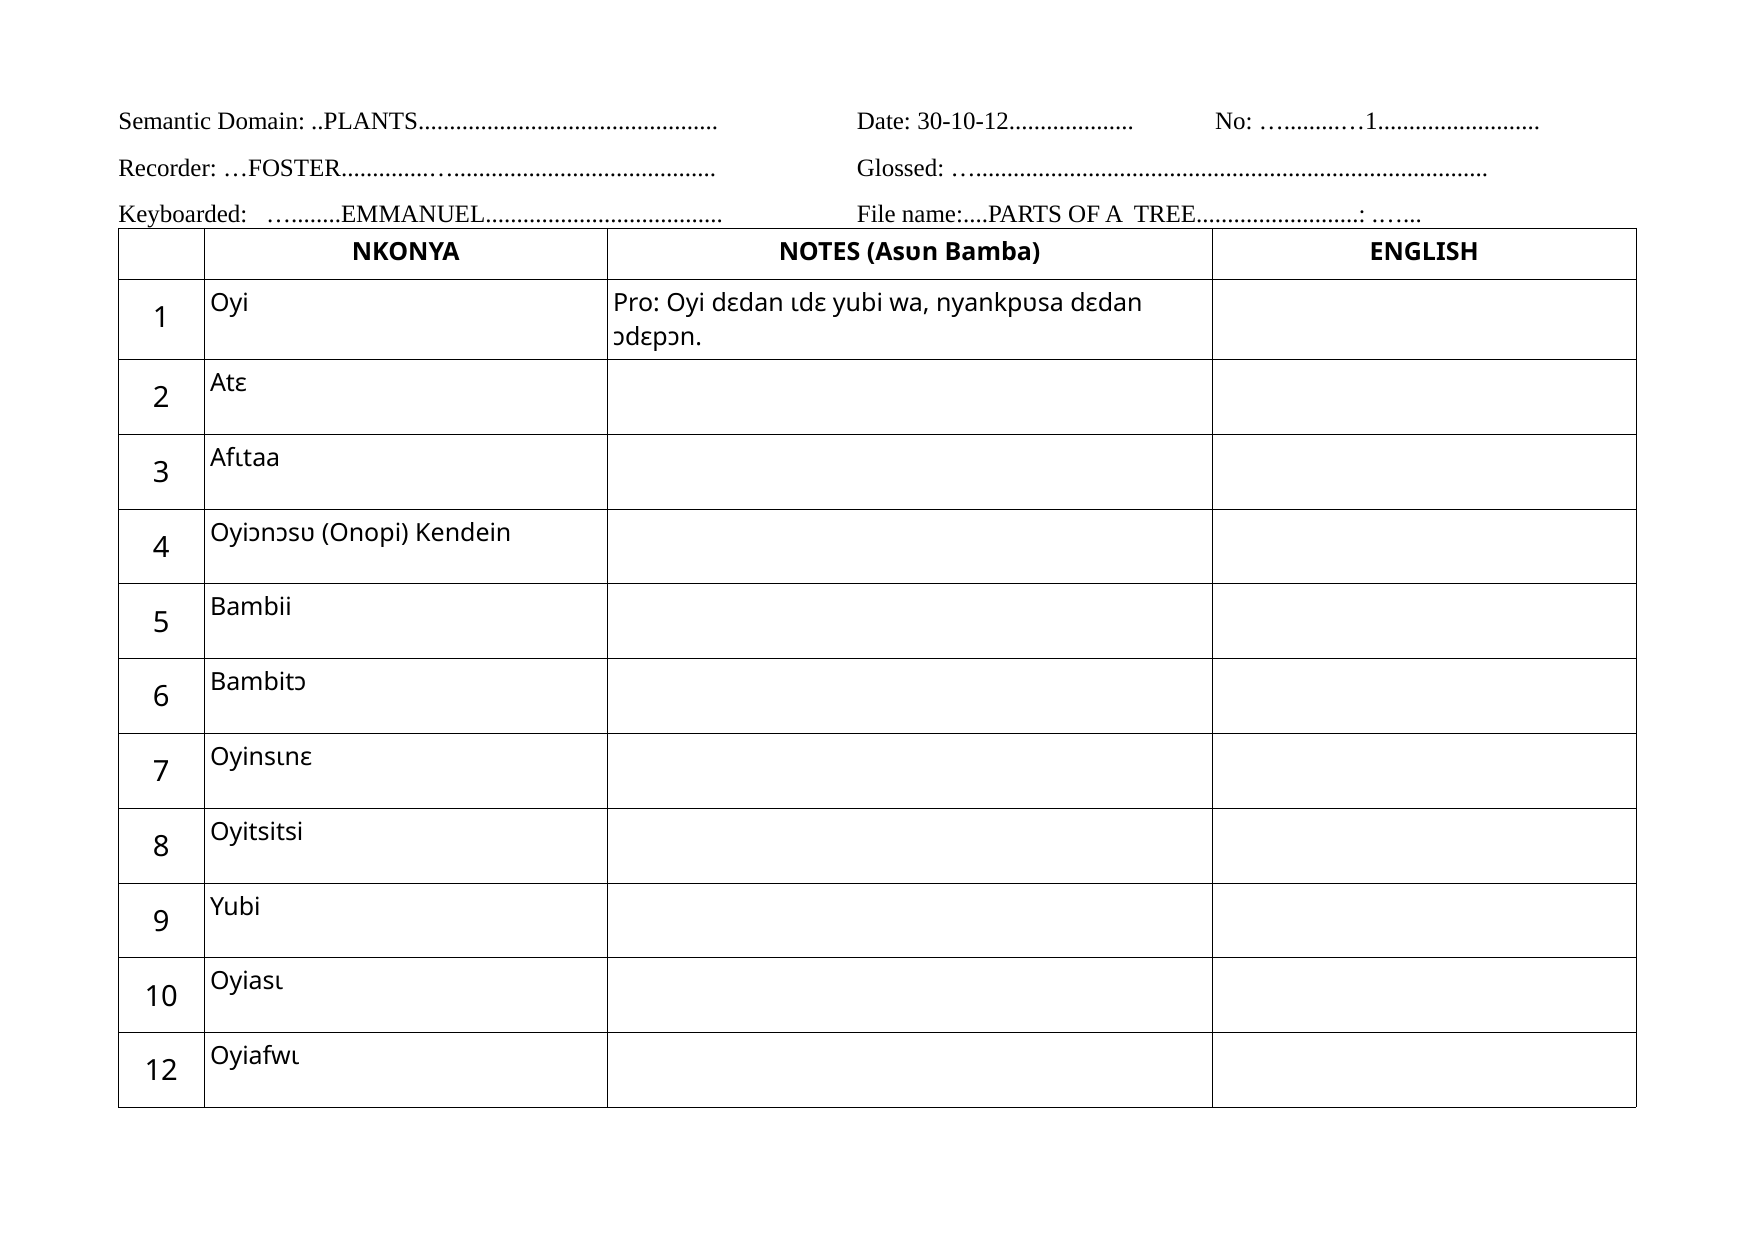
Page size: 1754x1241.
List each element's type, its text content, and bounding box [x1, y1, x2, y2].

table_cell [608, 510, 1212, 583]
table_cell 2 [119, 360, 204, 434]
table_cell 8 [119, 809, 204, 882]
table_cell [1213, 734, 1636, 808]
table_header NOTES (Asʋn Bamba) [608, 229, 1212, 279]
table_cell [1213, 1033, 1636, 1107]
table_cell Oyiɔnɔsʋ (Onopi) Kendein [205, 510, 607, 583]
table_cell 9 [119, 884, 204, 957]
table_cell [608, 1033, 1212, 1107]
table_cell 3 [119, 435, 204, 508]
table_cell Oyi [205, 280, 607, 359]
table_cell 5 [119, 584, 204, 658]
table_cell [1213, 510, 1636, 583]
table_cell [1213, 659, 1636, 733]
table_cell [608, 435, 1212, 508]
table_cell [608, 734, 1212, 808]
text Recorder: …FOSTER..............….......................................... Glossed: ….................................................................................. [118, 153, 1636, 181]
table_cell Bambitɔ [205, 659, 607, 733]
text Semantic Domain: ..PLANTS................................................ Date: 30-10-12.................... No: ….........…1.......................... [118, 106, 1636, 135]
table_cell 7 [119, 734, 204, 808]
table_header [119, 229, 204, 279]
table_cell 4 [119, 510, 204, 583]
table_cell [1213, 809, 1636, 882]
table_header ENGLISH [1213, 229, 1636, 279]
table_cell Afɩtaa [205, 435, 607, 508]
table_cell [1213, 360, 1636, 434]
table_cell [608, 884, 1212, 957]
table_cell Yubi [205, 884, 607, 957]
table_cell [608, 659, 1212, 733]
table_cell [1213, 280, 1636, 359]
table_cell Oyiafwɩ [205, 1033, 607, 1107]
table_cell [1213, 958, 1636, 1032]
table_cell 6 [119, 659, 204, 733]
table_cell [1213, 435, 1636, 508]
table_cell 1 [119, 280, 204, 359]
table_cell [1213, 584, 1636, 658]
table_cell Oyitsitsi [205, 809, 607, 882]
table_cell Oyinsɩnɛ [205, 734, 607, 808]
table_cell [608, 809, 1212, 882]
table_header NKONYA [205, 229, 607, 279]
table_cell [1213, 884, 1636, 957]
table_cell 10 [119, 958, 204, 1032]
table_cell Pro: Oyi dɛdan ɩdɛ yubi wa, nyankpʋsa dɛdan ɔdɛpɔn. [608, 280, 1212, 359]
table_cell Bambii [205, 584, 607, 658]
table_cell [608, 584, 1212, 658]
table_cell Atɛ [205, 360, 607, 434]
text Keyboarded: …........EMMANUEL...................................... File name:....PARTS OF A TREE..........................: .…... [118, 199, 1636, 228]
table_cell [608, 360, 1212, 434]
table_cell 12 [119, 1033, 204, 1107]
table_cell Oyiasɩ [205, 958, 607, 1032]
table_cell [608, 958, 1212, 1032]
